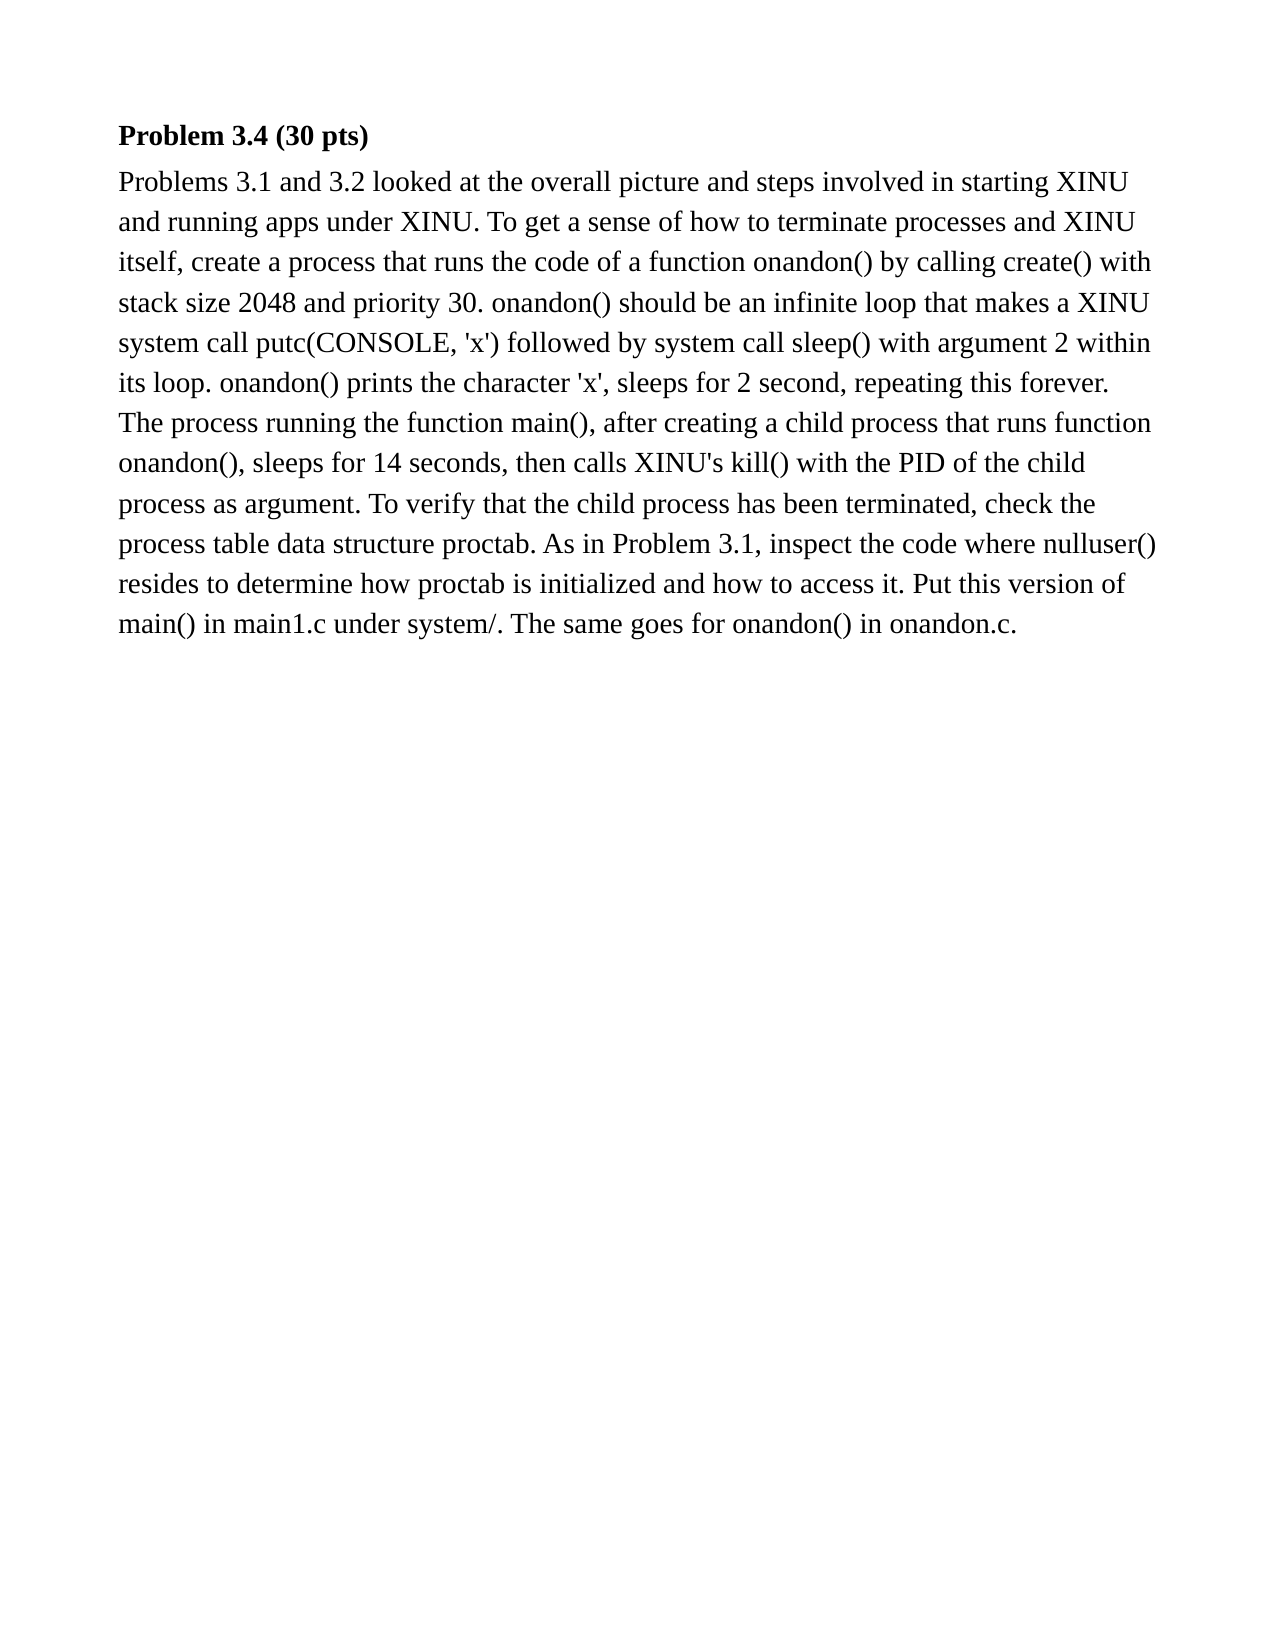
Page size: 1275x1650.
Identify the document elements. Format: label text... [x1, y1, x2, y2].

subtitle Problem 3.4 (30 pts) [118, 118, 1157, 152]
text Problems 3.1 and 3.2 looked at the overall picture and steps involved in starting XINU and running apps under XINU. To get a sense of how to terminate processes and XINU itself, create a process that runs the code of a function onandon() by calling create() with stack size 2048 and priority 30. onandon() should be an infinite loop that makes a XINU system call putc(CONSOLE, 'x') followed by system call sleep() with argument 2 within its loop. onandon() prints the character 'x', sleeps for 2 second, repeating this forever. The process running the function main(), after creating a child process that runs function onandon(), sleeps for 14 seconds, then calls XINU's kill() with the PID of the child process as argument. To verify that the child process has been terminated, check the process table data structure proctab. As in Problem 3.1, inspect the code where nulluser() resides to determine how proctab is initialized and how to access it. Put this version of main() in main1.c under system/. The same goes for onandon() in onandon.c. [118, 164, 1157, 640]
